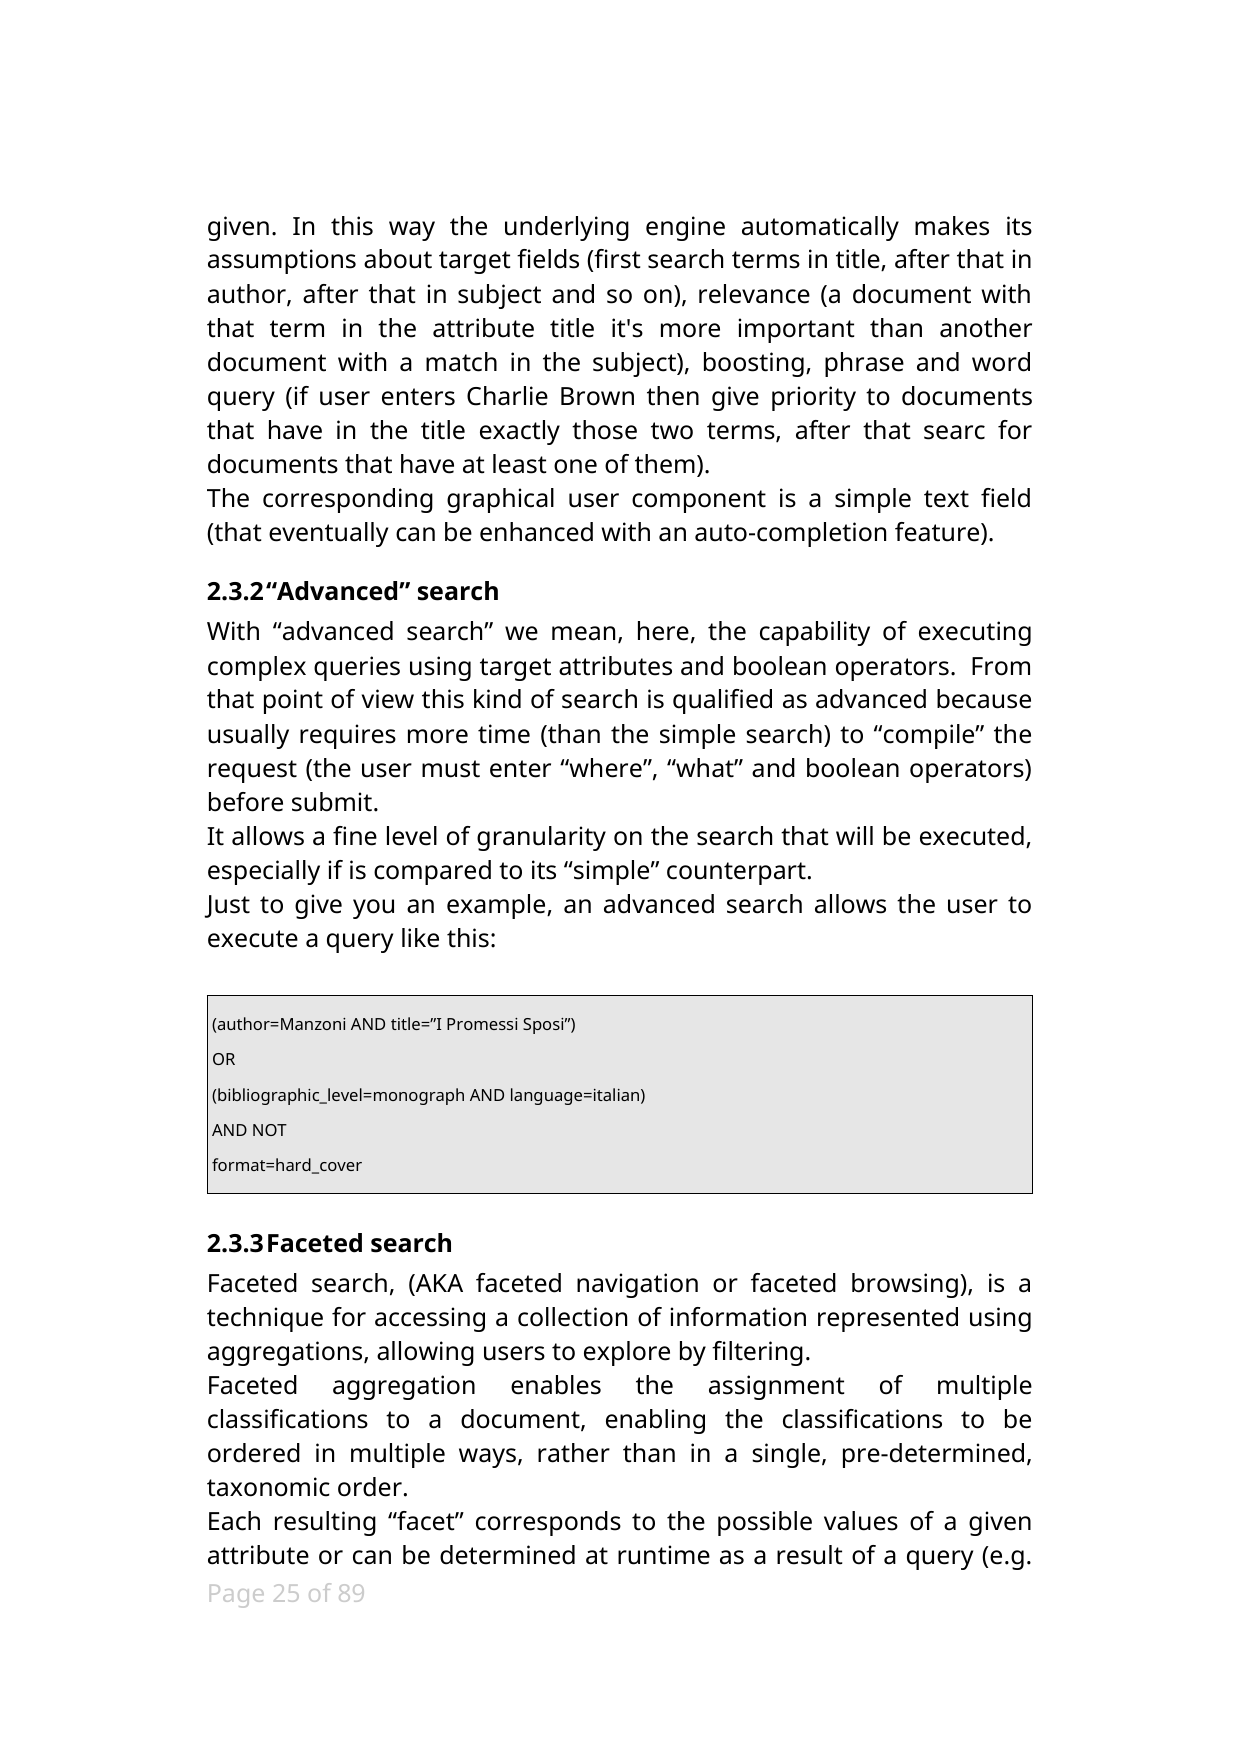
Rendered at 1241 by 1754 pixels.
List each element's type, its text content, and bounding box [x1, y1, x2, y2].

text given. In this way the underlying engine automatically makes its assumptions about target fields (first search terms in title, after that in author, after that in subject and so on), relevance (a document with that term in the attribute title it's more important than another document with a match in the subject), boosting, phrase and word query (if user enters Charlie Brown then give priority to documents that have in the title exactly those two terms, after that searc for documents that have at least one of them). [207, 208, 1033, 481]
text With “advanced search” we mean, here, the capability of executing complex queries using target attributes and boolean operators. From that point of view this kind of search is qualified as advanced because usually requires more time (than the simple search) to “compile” the request (the user must enter “where”, “what” and boolean operators) before submit. [207, 614, 1033, 818]
subtitle Faceted search [207, 1225, 1033, 1259]
text Faceted aggregation enables the assignment of multiple classifications to a document, enabling the classifications to be ordered in multiple ways, rather than in a single, pre-determined, taxonomic order. [207, 1368, 1033, 1504]
text Each resulting “facet” corresponds to the possible values of a given attribute or can be determined at runtime as a result of a query (e.g. [207, 1504, 1033, 1572]
text format=hard_cover [208, 1136, 1032, 1193]
text Faceted search, (AKA faceted navigation or faceted browsing), is a technique for accessing a collection of information represented using aggregations, allowing users to explore by filtering. [207, 1266, 1033, 1368]
subtitle “Advanced” search [207, 574, 1033, 608]
text AND NOT [208, 1101, 1032, 1136]
text OR [208, 1030, 1032, 1065]
text (author=Manzoni AND title=”I Promessi Sposi”) [208, 996, 1032, 1030]
text (bibliographic_level=monograph AND language=italian) [208, 1065, 1032, 1101]
text Just to give you an example, an advanced search allows the user to execute a query like this: [207, 887, 1033, 955]
text It allows a fine level of granularity on the search that will be executed, especially if is compared to its “simple” counterpart. [207, 818, 1033, 887]
text The corresponding graphical user component is a simple text field (that eventually can be enhanced with an auto-completion feature). [207, 481, 1033, 549]
